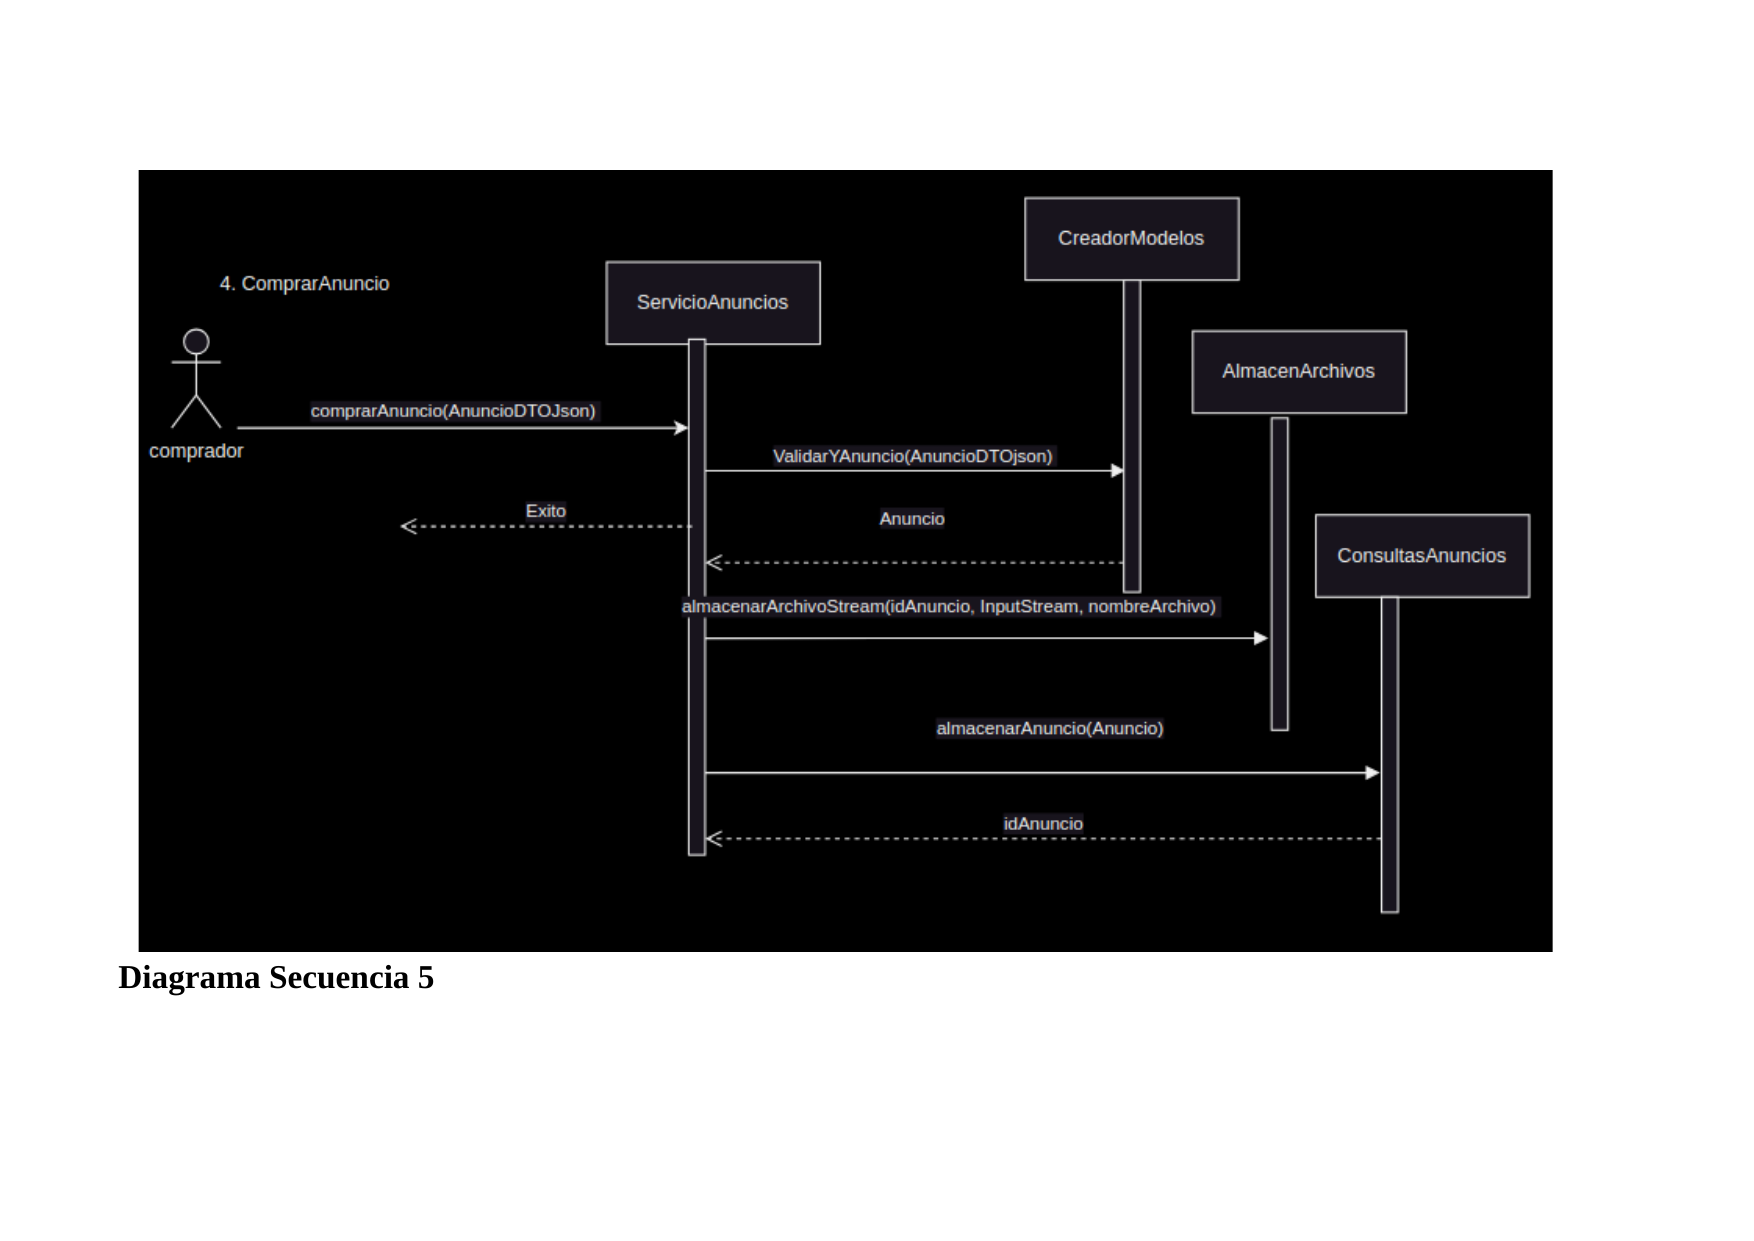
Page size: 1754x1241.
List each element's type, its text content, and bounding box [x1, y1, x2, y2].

picture [138, 170, 1553, 952]
text Diagrama Secuencia 5 [118, 433, 1636, 996]
